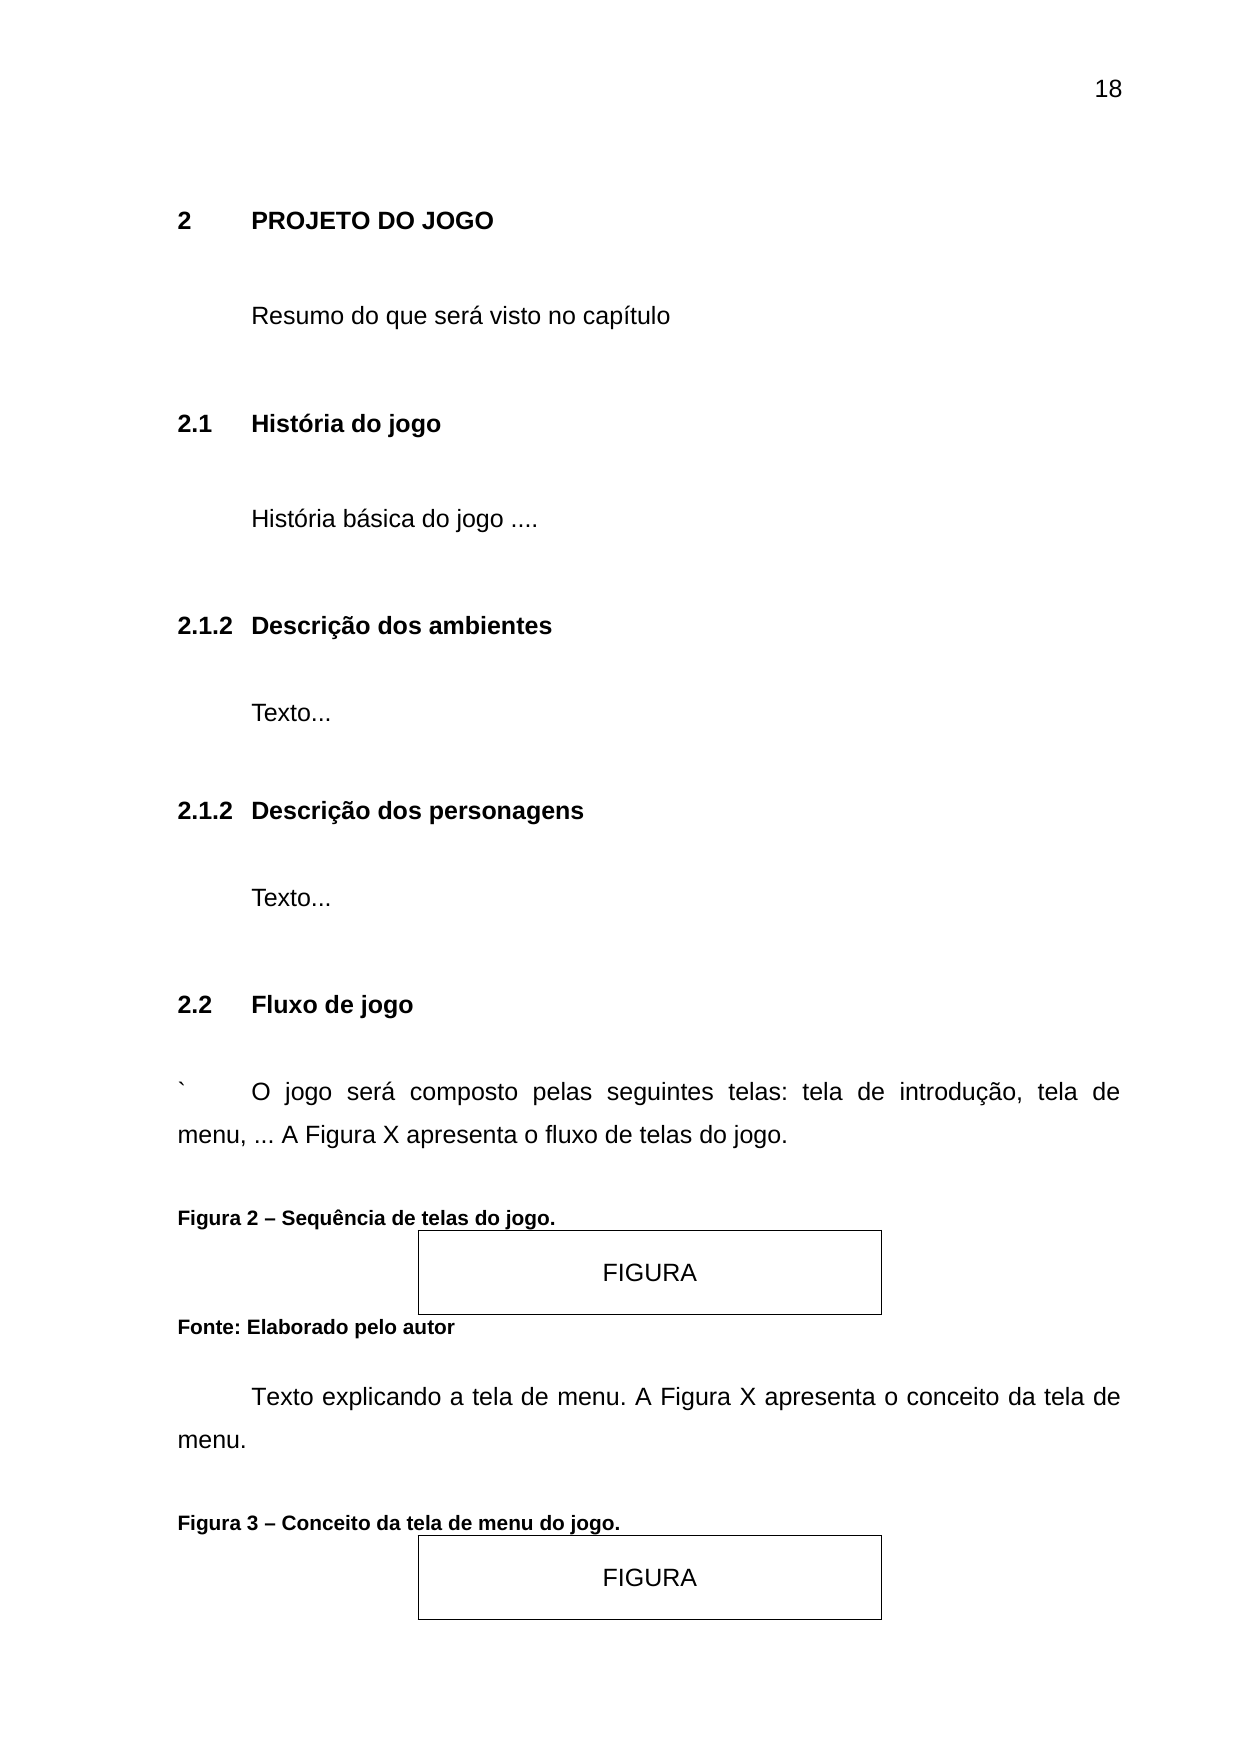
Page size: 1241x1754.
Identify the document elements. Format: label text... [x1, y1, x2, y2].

text ` O jogo será composto pelas seguintes telas: tela de introdução, tela de menu, ... A Figura X apresenta o fluxo de telas do jogo. [177, 1076, 1122, 1148]
text Texto... [177, 883, 1122, 911]
subtitle 2.2 Fluxo de jogo [177, 990, 1122, 1019]
table_header FIGURA [419, 1536, 881, 1618]
text Figura 2 – Sequência de telas do jogo. [177, 1206, 1122, 1230]
text Texto explicando a tela de menu. A Figura X apresenta o conceito da tela de menu. [177, 1382, 1122, 1453]
subtitle 2.1.2 Descrição dos personagens [177, 796, 1122, 825]
text Fonte: Elaborado pelo autor [177, 1314, 1122, 1338]
subtitle 2.1 História do jogo [177, 409, 1122, 437]
text História básica do jogo .... [177, 504, 1122, 532]
table_header FIGURA [419, 1231, 881, 1313]
text Figura 3 – Conceito da tela de menu do jogo. [177, 1511, 1122, 1535]
text Resumo do que será visto no capítulo [177, 301, 1122, 330]
subtitle 2.1.2 Descrição dos ambientes [177, 611, 1122, 640]
subtitle 2 PROJETO DO JOGO [177, 206, 1122, 235]
text Texto... [177, 698, 1122, 726]
